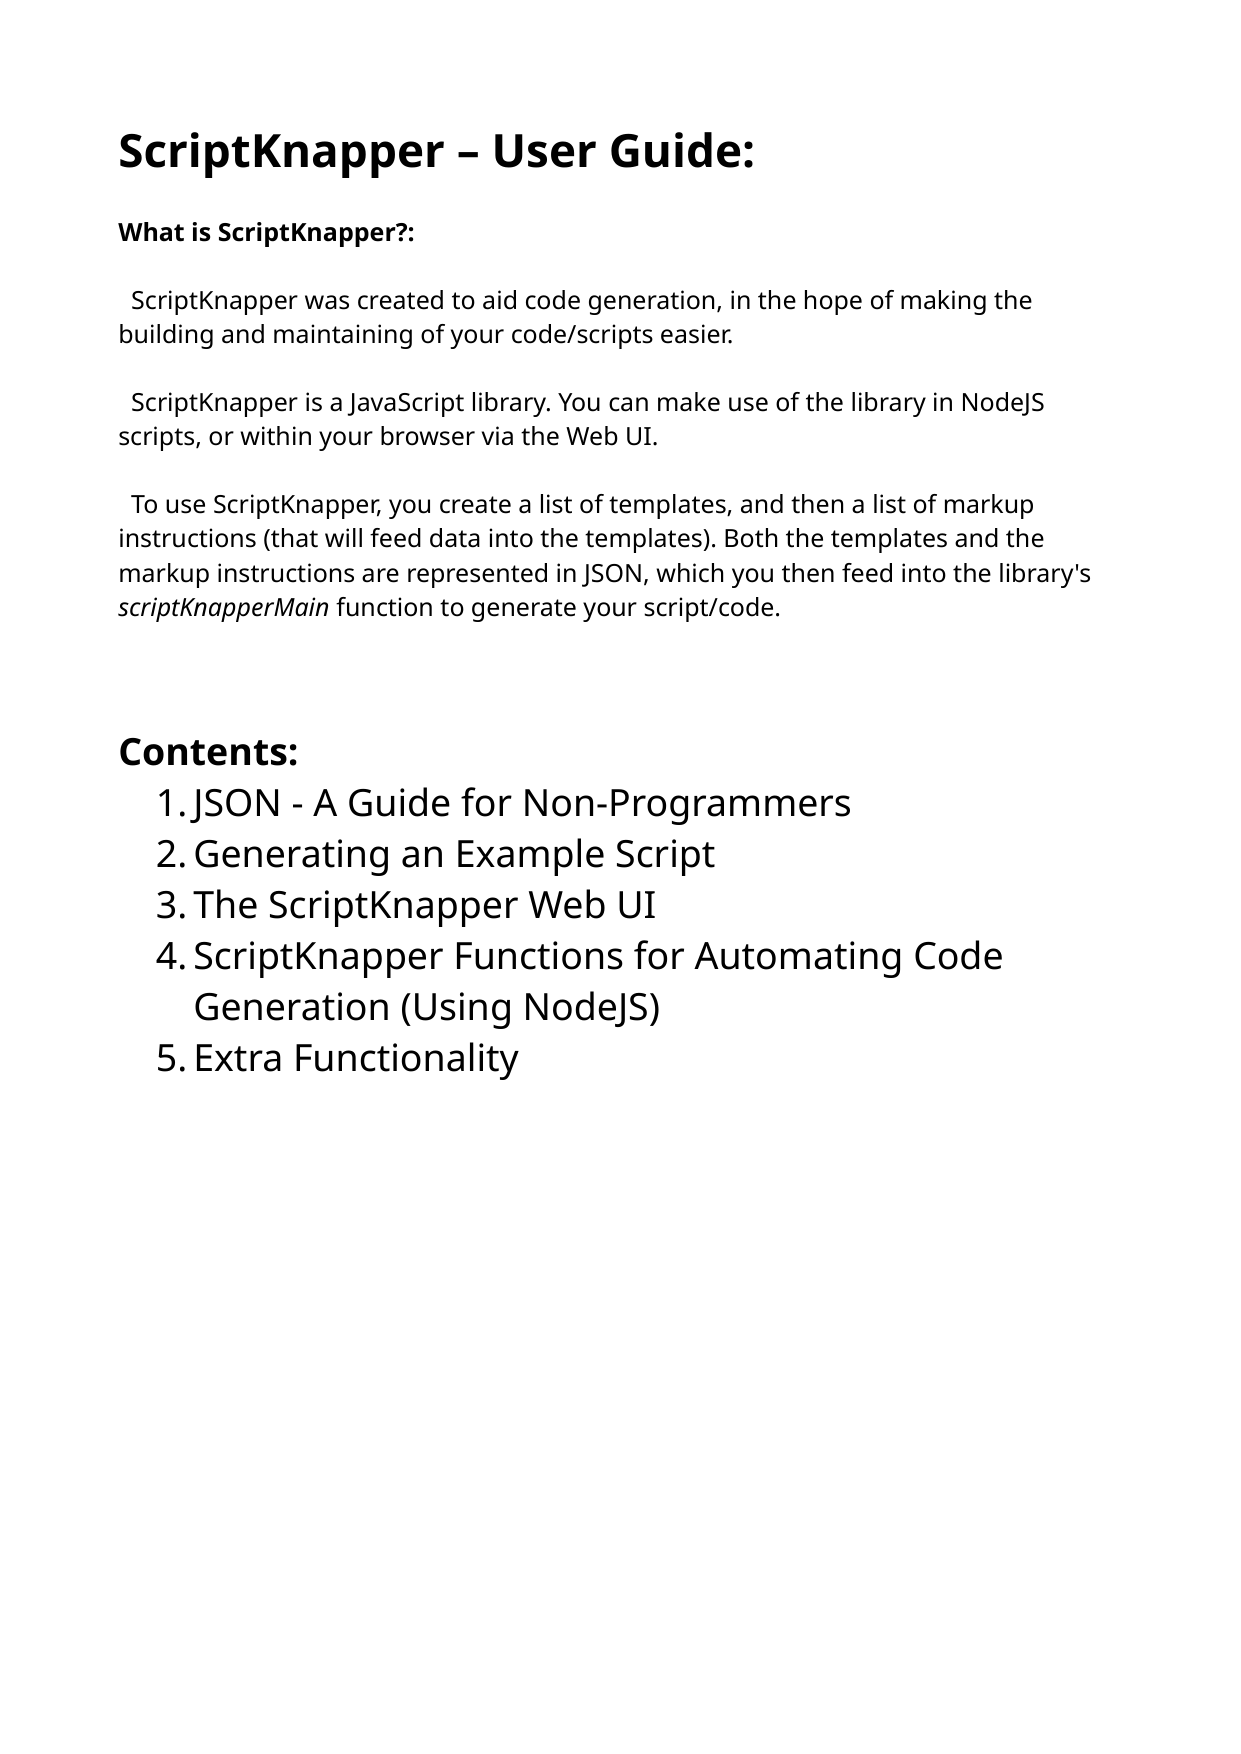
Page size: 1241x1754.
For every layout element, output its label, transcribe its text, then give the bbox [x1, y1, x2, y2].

text To use ScriptKnapper, you create a list of templates, and then a list of markup instructions (that will feed data into the templates). Both the templates and the markup instructions are represented in JSON, which you then feed into the library's scriptKnapperMain function to generate your script/code. [118, 487, 1122, 623]
text Contents: [118, 726, 1122, 777]
text What is ScriptKnapper?: [118, 214, 1122, 249]
list Extra Functionality [156, 1032, 1122, 1083]
list The ScriptKnapper Web UI [156, 879, 1122, 930]
text ScriptKnapper – User Guide: [118, 118, 1122, 181]
list Generating an Example Script [156, 828, 1122, 879]
text ScriptKnapper is a JavaScript library. You can make use of the library in NodeJS scripts, or within your browser via the Web UI. [118, 385, 1122, 453]
list JSON - A Guide for Non-Programmers [156, 777, 1122, 828]
text ScriptKnapper was created to aid code generation, in the hope of making the building and maintaining of your code/scripts easier. [118, 283, 1122, 351]
list ScriptKnapper Functions for Automating Code Generation (Using NodeJS) [156, 930, 1122, 1032]
